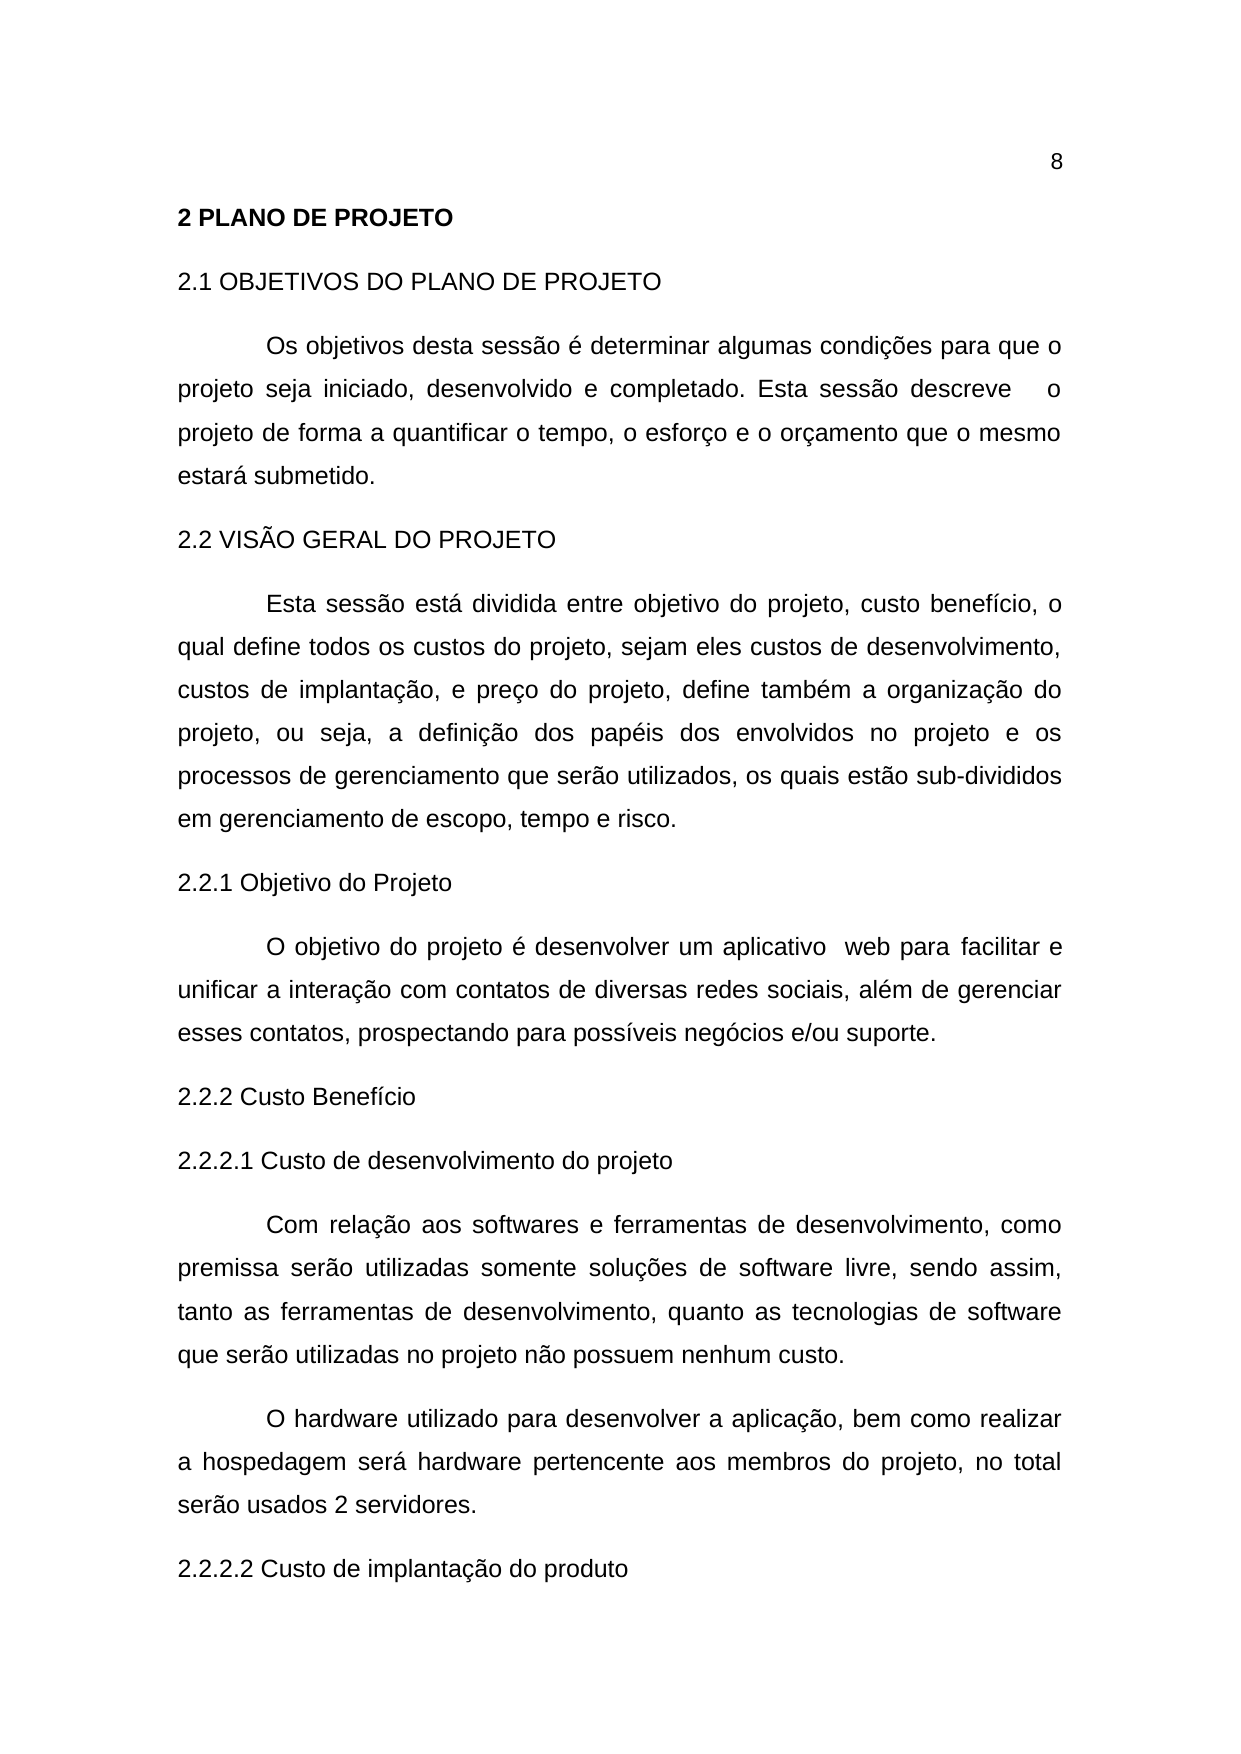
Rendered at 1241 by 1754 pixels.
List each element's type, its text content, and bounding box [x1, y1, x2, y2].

text 2.2.2.1 Custo de desenvolvimento do projeto [177, 1146, 1063, 1175]
text Os objetivos desta sessão é determinar algumas condições para que o projeto seja iniciado, desenvolvido e completado. Esta sessão descreve o projeto de forma a quantificar o tempo, o esforço e o orçamento que o mesmo estará submetido. [177, 331, 1063, 489]
text 2.2.1 Objetivo do Projeto [177, 868, 1063, 897]
text O objetivo do projeto é desenvolver um aplicativo web para facilitar e unificar a interação com contatos de diversas redes sociais, além de gerenciar esses contatos, prospectando para possíveis negócios e/ou suporte. [177, 932, 1063, 1047]
text 2 PLANO DE PROJETO [177, 203, 1063, 232]
text 2.2 VISÃO GERAL DO PROJETO [177, 525, 1063, 553]
text Esta sessão está dividida entre objetivo do projeto, custo benefício, o qual define todos os custos do projeto, sejam eles custos de desenvolvimento, custos de implantação, e preço do projeto, define também a organização do projeto, ou seja, a definição dos papéis dos envolvidos no projeto e os processos de gerenciamento que serão utilizados, os quais estão sub-divididos em gerenciamento de escopo, tempo e risco. [177, 589, 1063, 833]
text 2.2.2 Custo Benefício [177, 1082, 1063, 1111]
text 2.2.2.2 Custo de implantação do produto [177, 1554, 1063, 1583]
text 2.1 OBJETIVOS DO PLANO DE PROJETO [177, 267, 1063, 296]
text O hardware utilizado para desenvolver a aplicação, bem como realizar a hospedagem será hardware pertencente aos membros do projeto, no total serão usados 2 servidores. [177, 1404, 1063, 1519]
text Com relação aos softwares e ferramentas de desenvolvimento, como premissa serão utilizadas somente soluções de software livre, sendo assim, tanto as ferramentas de desenvolvimento, quanto as tecnologias de software que serão utilizadas no projeto não possuem nenhum custo. [177, 1210, 1063, 1368]
